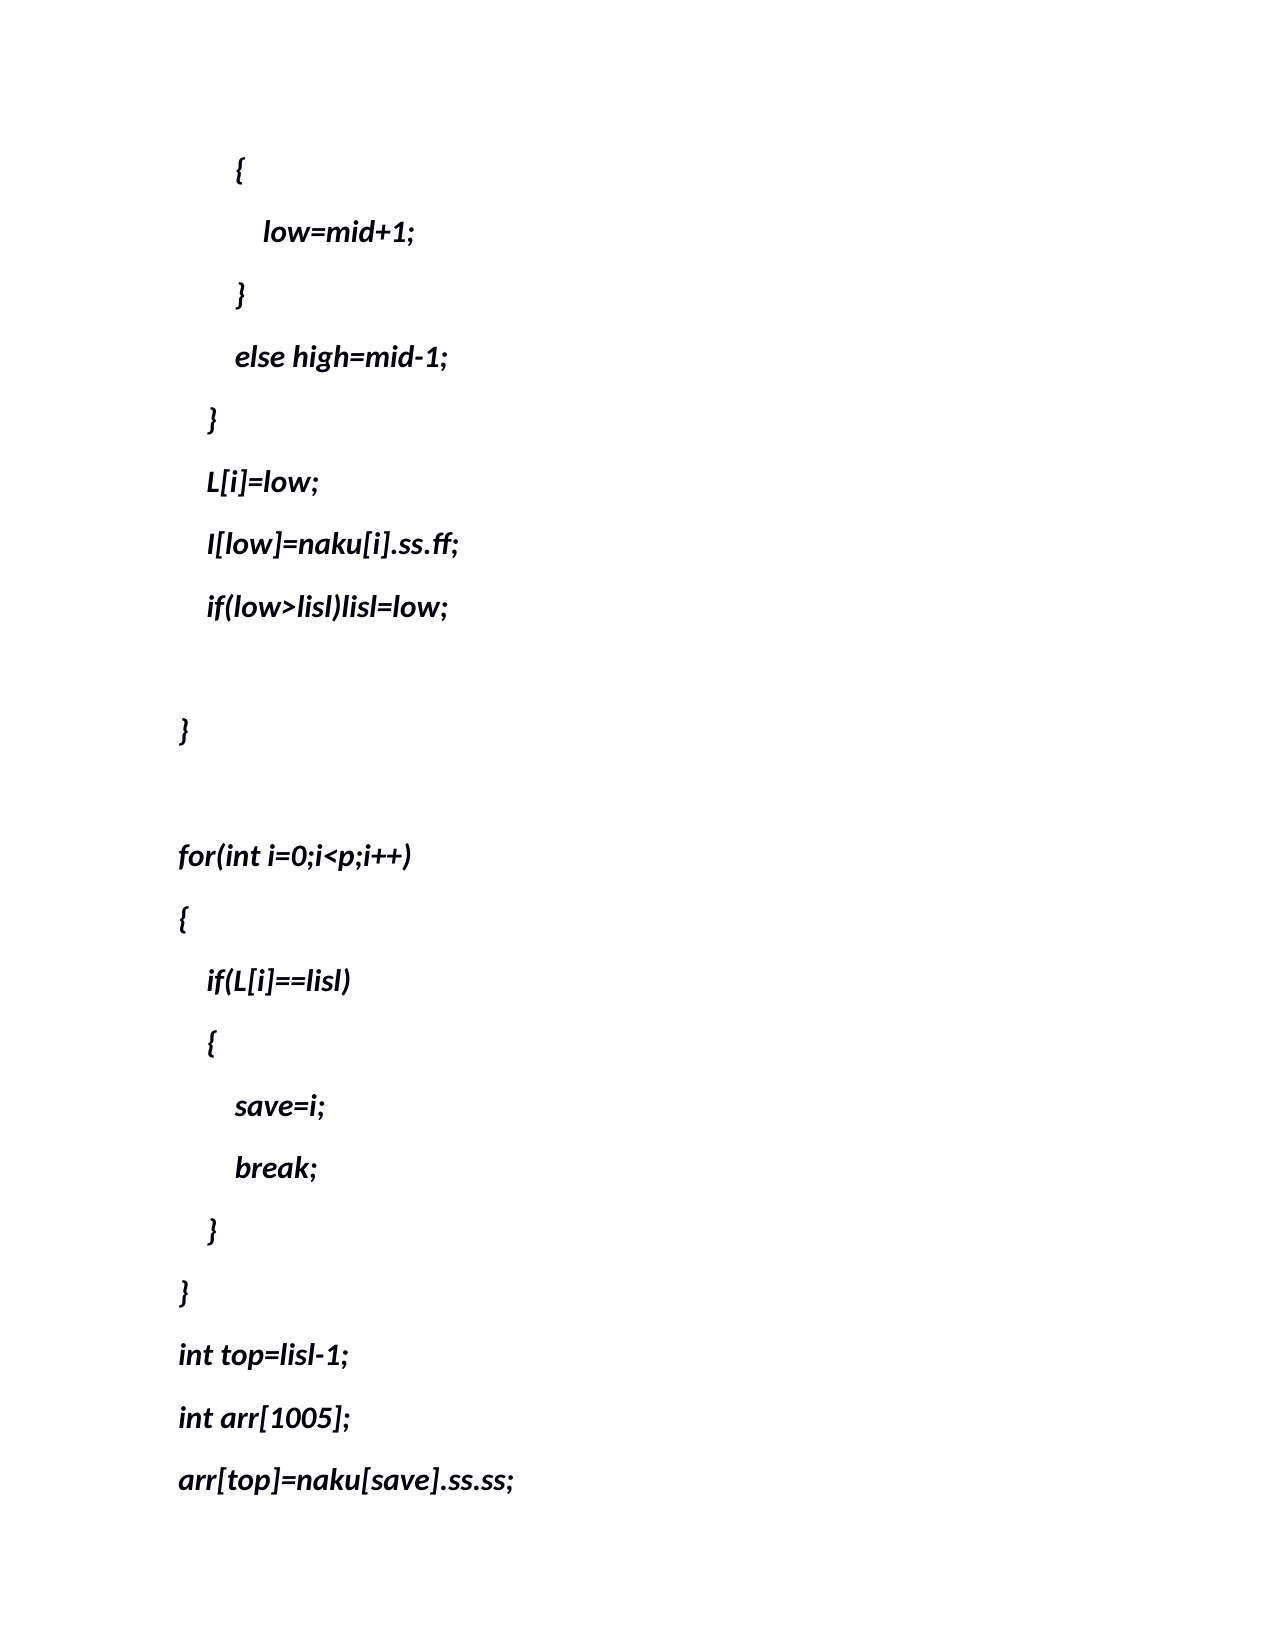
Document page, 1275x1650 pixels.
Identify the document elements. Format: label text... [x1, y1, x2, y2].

text } [150, 712, 1125, 750]
text int top=lisl-1; [150, 1336, 1125, 1374]
text if(low>lisl)lisl=low; [150, 587, 1125, 625]
text } [150, 1273, 1125, 1311]
text } [150, 399, 1125, 438]
text break; [150, 1148, 1125, 1186]
text L[i]=low; [150, 462, 1125, 500]
text { [150, 150, 1125, 188]
text I[low]=naku[i].ss.ff; [150, 524, 1125, 562]
text save=i; [150, 1086, 1125, 1124]
text if(L[i]==lisl) [150, 961, 1125, 999]
text { [150, 1023, 1125, 1062]
text arr[top]=naku[save].ss.ss; [150, 1460, 1125, 1498]
text else high=mid-1; [150, 337, 1125, 375]
text { [150, 899, 1125, 937]
text low=mid+1; [150, 212, 1125, 251]
text int arr[1005]; [150, 1398, 1125, 1436]
text for(int i=0;i<p;i++) [150, 836, 1125, 874]
text } [150, 275, 1125, 313]
text } [150, 1211, 1125, 1249]
